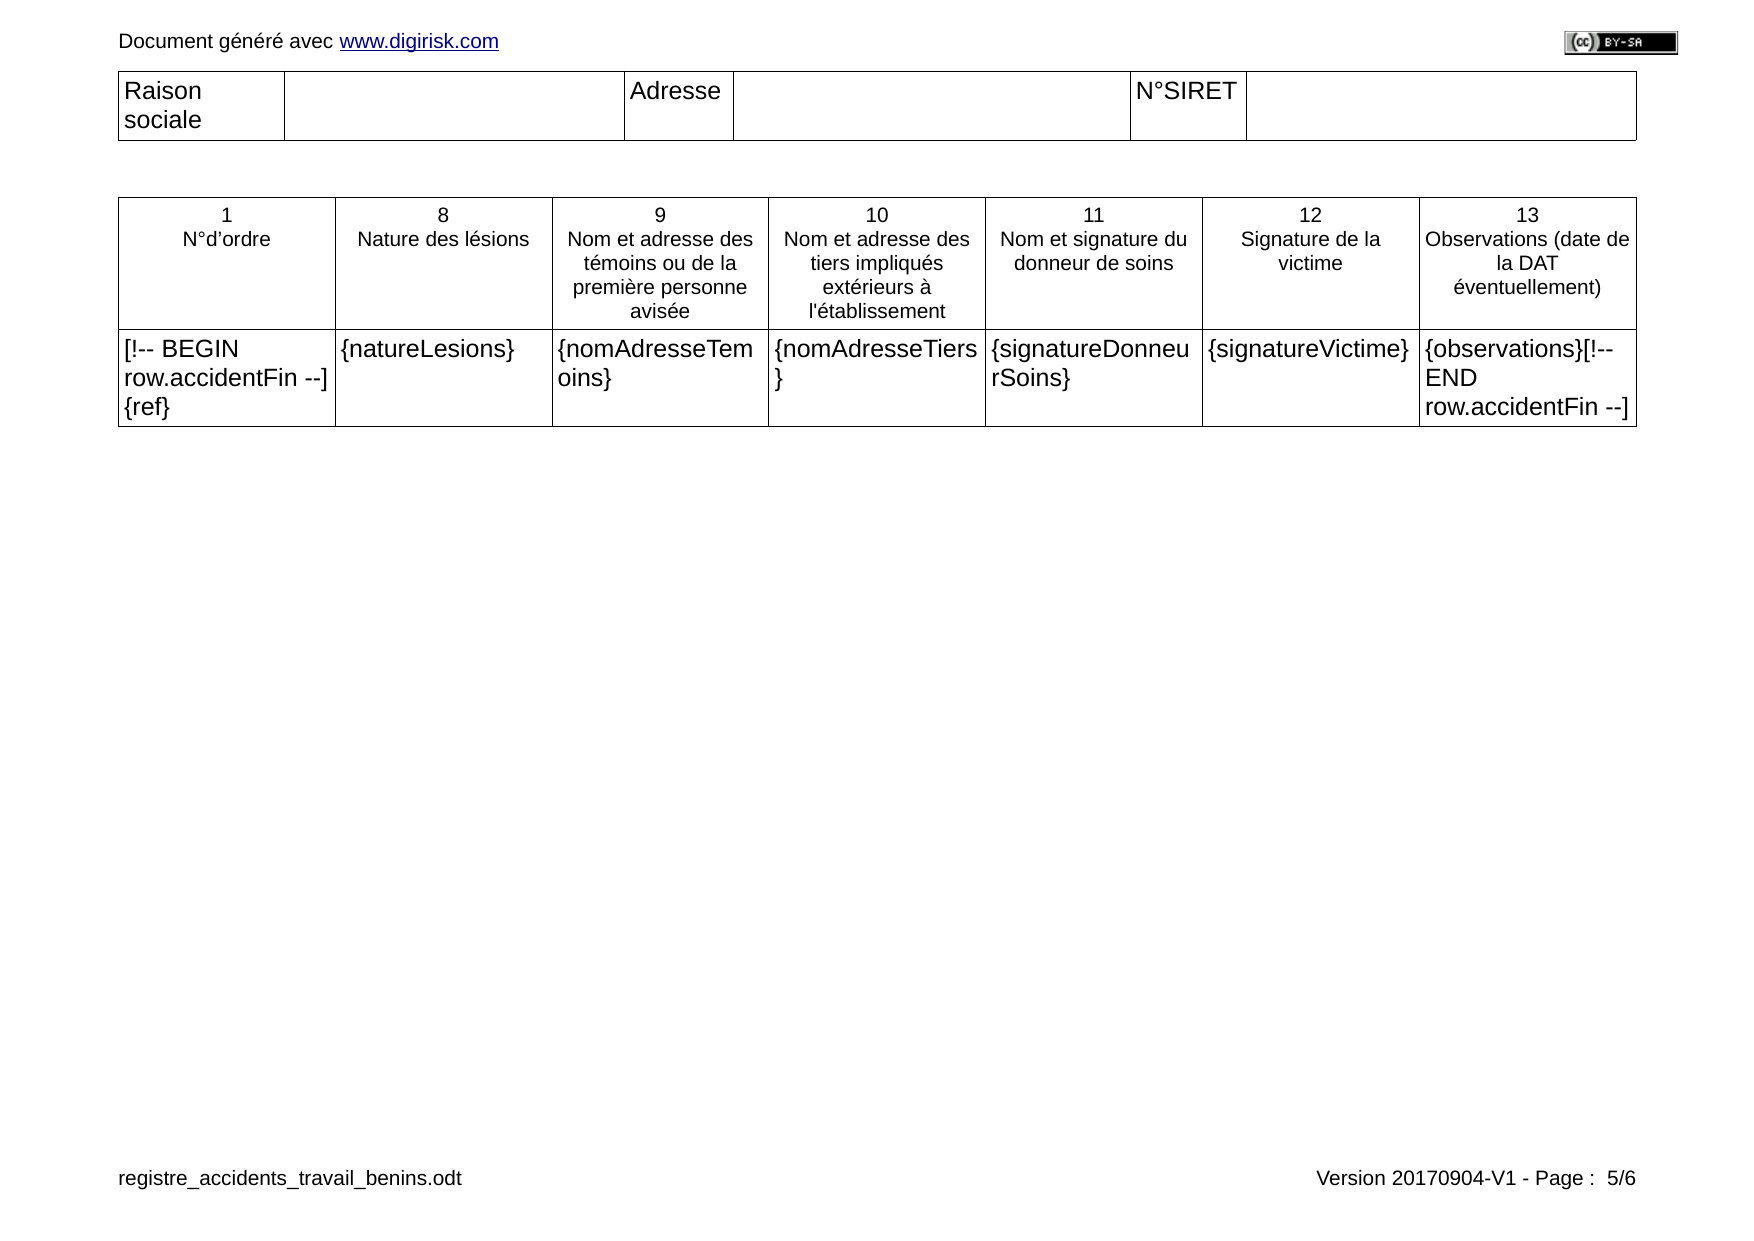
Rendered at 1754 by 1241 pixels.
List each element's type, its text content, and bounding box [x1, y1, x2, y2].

table_header [285, 72, 624, 139]
table_cell [!-- BEGIN row.accidentFin --]{ref} [119, 330, 335, 426]
table_cell {signatureVictime} [1203, 330, 1419, 426]
picture [1564, 31, 1679, 55]
table_header 11 Nom et signature du donneur de soins [986, 198, 1202, 328]
table_cell {observations}[!-- END row.accidentFin --] [1420, 330, 1636, 426]
table_cell {nomAdresseTiers} [769, 330, 985, 426]
table_header 9 Nom et adresse des témoins ou de la première personne avisée [553, 198, 768, 328]
table_cell {nomAdresseTemoins} [553, 330, 768, 426]
table_header Adresse [625, 72, 733, 139]
table_header Raison sociale [119, 72, 284, 139]
table_header 10 Nom et adresse des tiers impliqués extérieurs à l'établissement [769, 198, 985, 328]
table_header 1 N°d’ordre [119, 198, 335, 328]
table_cell {natureLesions} [336, 330, 552, 426]
table_header 8 Nature des lésions [336, 198, 552, 328]
table_header [734, 72, 1130, 139]
table_header 13 Observations (date de la DAT éventuellement) [1420, 198, 1636, 328]
table_header [1247, 72, 1636, 139]
table_header 12 Signature de la victime [1203, 198, 1419, 328]
table_header N°SIRET [1131, 72, 1246, 139]
table_cell {signatureDonneurSoins} [986, 330, 1202, 426]
